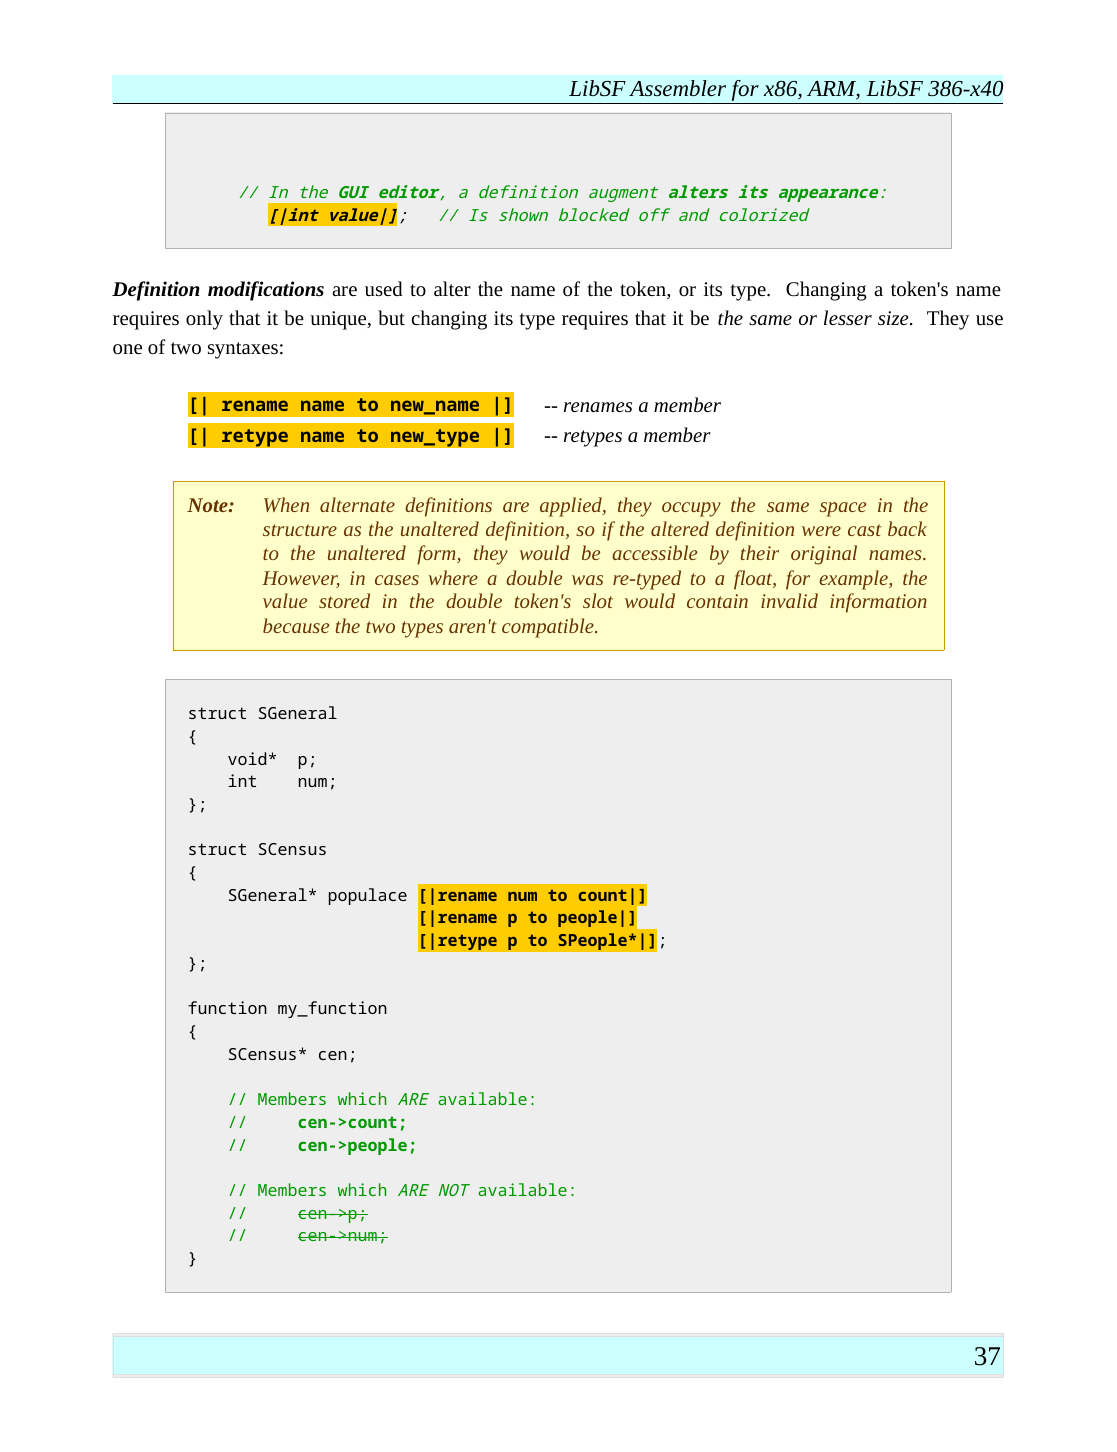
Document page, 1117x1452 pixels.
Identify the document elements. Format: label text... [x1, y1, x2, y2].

text struct SGeneral { void* p; int num; }; struct SCensus { SGeneral* populace [|rename num to count|] [|rename p to people|] [|retype p to SPeople*|]; }; function my_function { SCensus* cen; // Members which ARE available: // cen->count; // cen->people; // Members which ARE NOT available: // cen->p; // cen->num; } [166, 680, 951, 1292]
text // In the GUI editor, a definition augment alters its appearance: [|int value|]; // Is shown blocked off and colorized [166, 114, 951, 248]
text Definition modifications are used to alter the name of the token, or its type. Changing a token's name requires only that it be unique, but changing its type requires that it be the same or lesser size. They use one of two syntaxes: [112, 277, 1003, 359]
text Note: When alternate definitions are applied, they occupy the same space in the structure as the unaltered definition, so if the altered definition were cast back to the unaltered form, they would be accessible by their original names. However, in cases where a double was re-typed to a float, for example, the value stored in the double token's slot would contain invalid information because the two types aren't compatible. [174, 482, 944, 650]
text [| rename name to new_name |] -- renames a member [| retype name to new_type |] -- retypes a member [187, 392, 938, 448]
